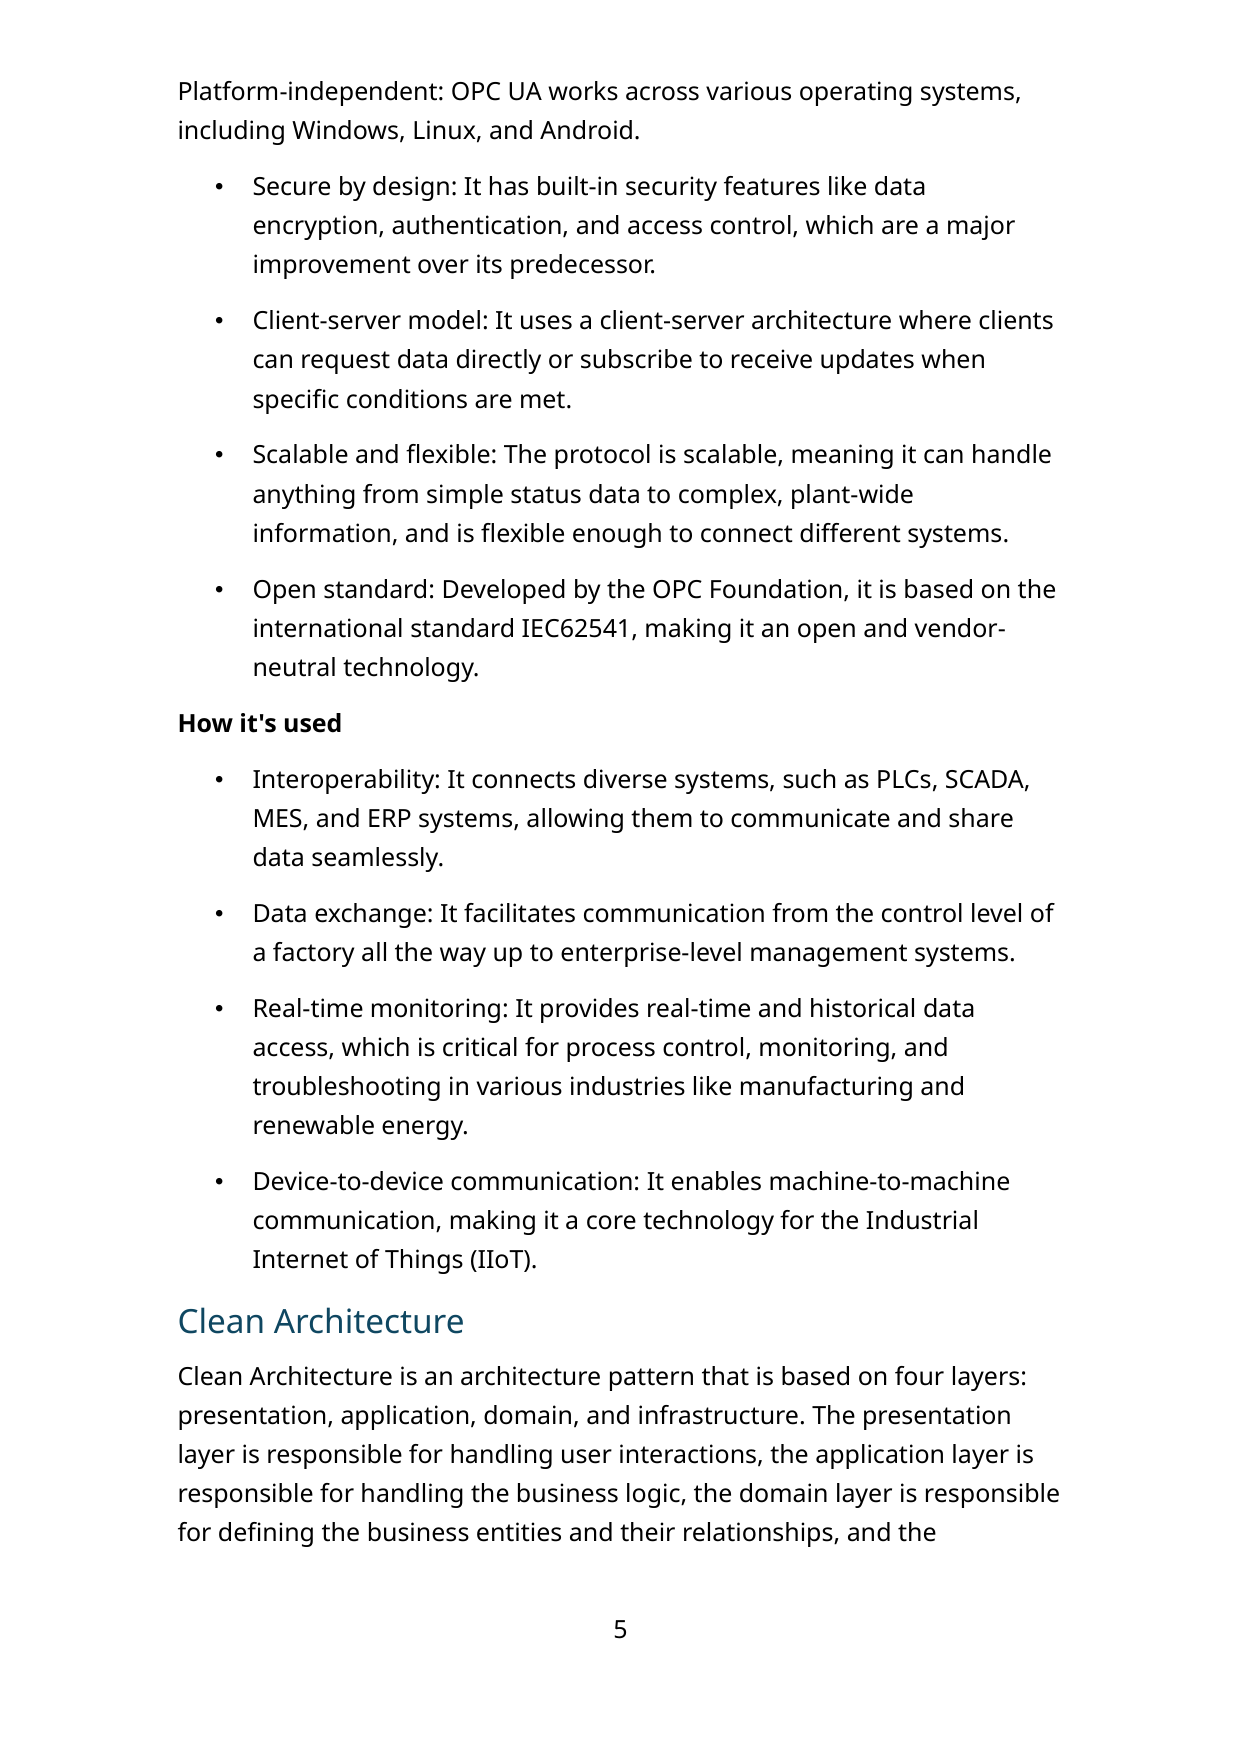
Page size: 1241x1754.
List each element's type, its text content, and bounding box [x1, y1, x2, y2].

list Client-server model: It uses a client-server architecture where clients can request data directly or subscribe to receive updates when specific conditions are met. [215, 303, 1063, 415]
text Platform-independent: OPC UA works across various operating systems, including Windows, Linux, and Android. [177, 74, 1063, 147]
list Real-time monitoring: It provides real-time and historical data access, which is critical for process control, monitoring, and troubleshooting in various industries like manufacturing and renewable energy. [215, 990, 1063, 1142]
text How it's used [177, 705, 1063, 739]
list Interoperability: It connects diverse systems, such as PLCs, SCADA, MES, and ERP systems, allowing them to communicate and share data seamlessly. [215, 761, 1063, 874]
text Clean Architecture is an architecture pattern that is based on four layers: presentation, application, domain, and infrastructure. The presentation layer is responsible for handling user interactions, the application layer is responsible for handling the business logic, the domain layer is responsible for defining the business entities and their relationships, and the [177, 1358, 1063, 1549]
list Device-to-device communication: It enables machine-to-machine communication, making it a core technology for the Industrial Internet of Things (IIoT). [215, 1164, 1063, 1276]
list Data exchange: It facilitates communication from the control level of a factory all the way up to enterprise-level management systems. [215, 895, 1063, 969]
subtitle Clean Architecture [177, 1298, 1063, 1343]
list Scalable and flexible: The protocol is scalable, meaning it can handle anything from simple status data to complex, plant-wide information, and is flexible enough to connect different systems. [215, 437, 1063, 549]
list Secure by design: It has built-in security features like data encryption, authentication, and access control, which are a major improvement over its predecessor. [215, 169, 1063, 281]
list Open standard: Developed by the OPC Foundation, it is based on the international standard IEC62541, making it an open and vendor-neutral technology. [215, 571, 1063, 684]
